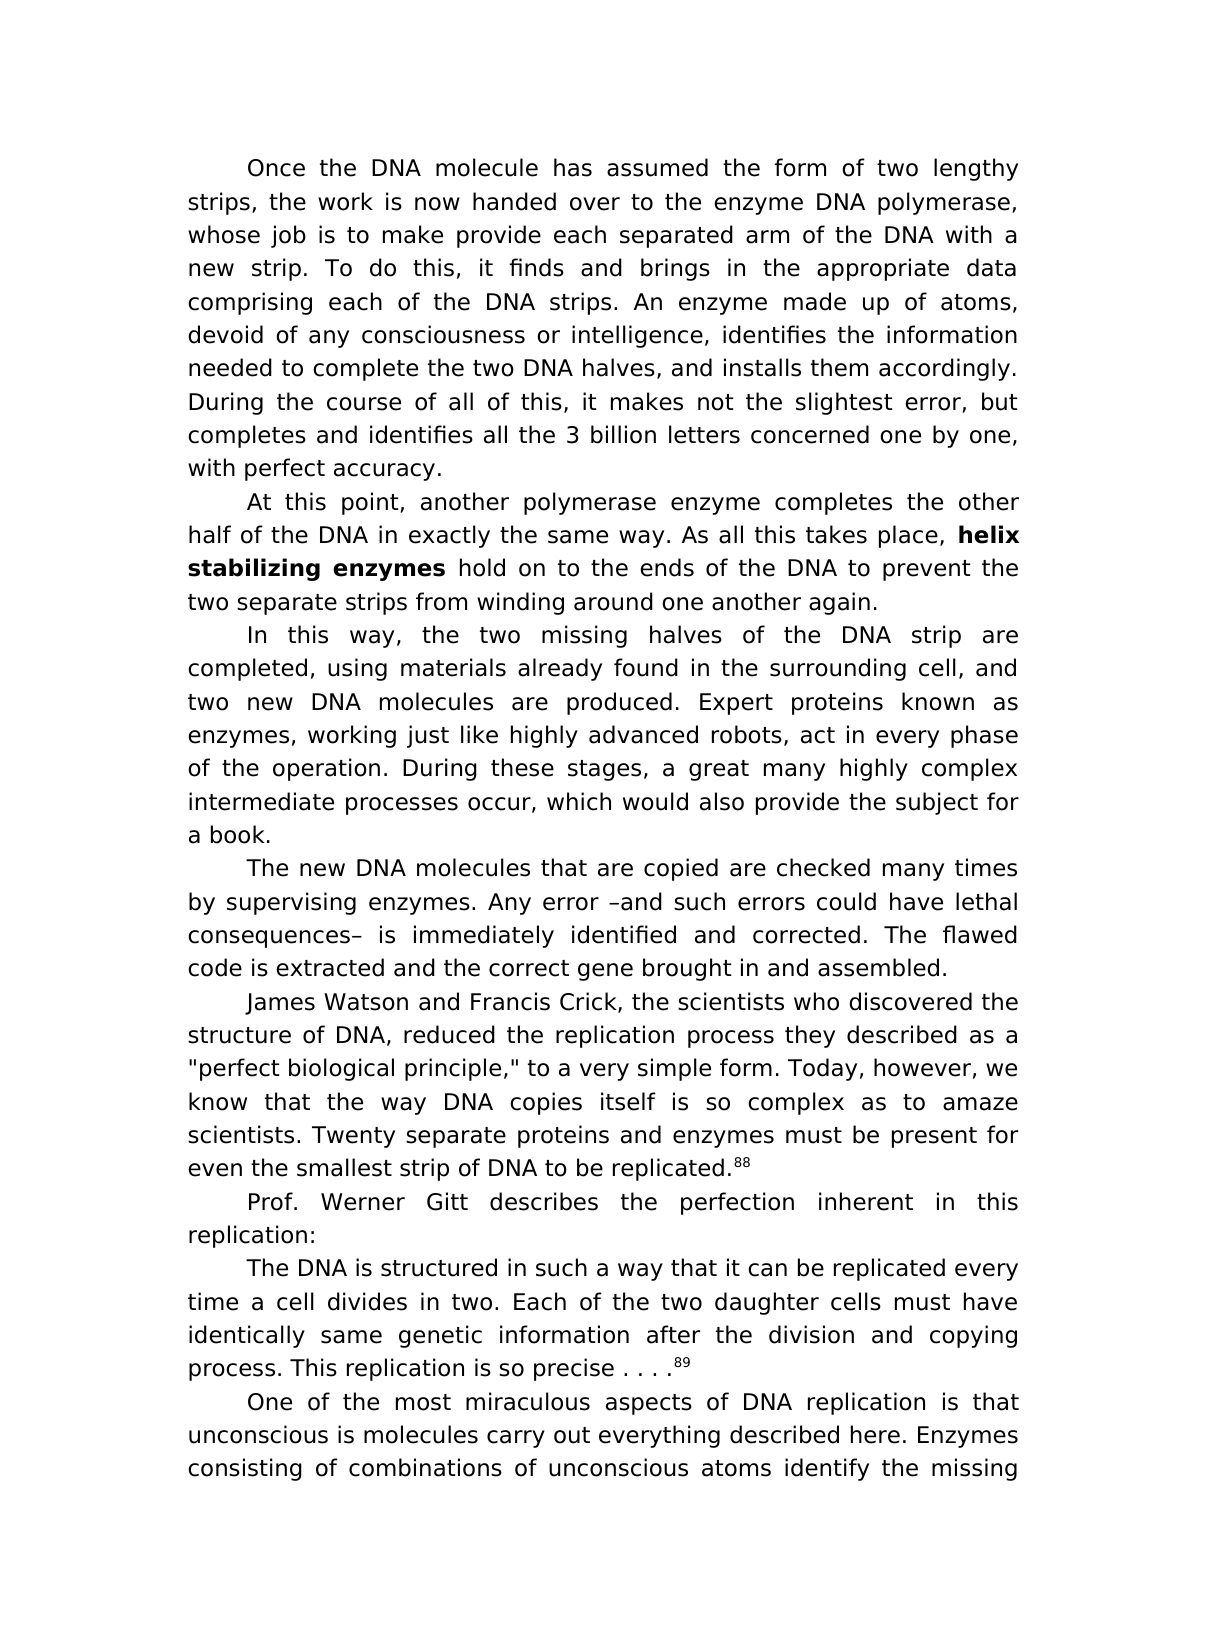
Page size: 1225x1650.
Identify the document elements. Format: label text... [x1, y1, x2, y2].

text James Watson and Francis Crick, the scientists who discovered the structure of DNA, reduced the replication process they described as a "perfect biological principle," to a very simple form. Today, however, we know that the way DNA copies itself is so complex as to amaze scientists. Twenty separate proteins and enzymes must be present for even the smallest strip of DNA to be replicated.88 [187, 983, 1020, 1183]
text At this point, another polymerase enzyme completes the other half of the DNA in exactly the same way. As all this takes place, helix stabilizing enzymes hold on to the ends of the DNA to prevent the two separate strips from winding around one another again. [187, 483, 1020, 617]
text Once the DNA molecule has assumed the form of two lengthy strips, the work is now handed over to the enzyme DNA polymerase, whose job is to make provide each separated arm of the DNA with a new strip. To do this, it finds and brings in the appropriate data comprising each of the DNA strips. An enzyme made up of atoms, devoid of any consciousness or intelligence, identifies the information needed to complete the two DNA halves, and installs them accordingly. During the course of all of this, it makes not the slightest error, but completes and identifies all the 3 billion letters concerned one by one, with perfect accuracy. [187, 150, 1020, 483]
text The DNA is structured in such a way that it can be replicated every time a cell divides in two. Each of the two daughter cells must have identically same genetic information after the division and copying process. This replication is so precise . . . .89 [187, 1250, 1020, 1383]
text Prof. Werner Gitt describes the perfection inherent in this replication: [187, 1183, 1020, 1250]
text The new DNA molecules that are copied are checked many times by supervising enzymes. Any error –and such errors could have lethal consequences– is immediately identified and corrected. The flawed code is extracted and the correct gene brought in and assembled. [187, 850, 1020, 983]
text In this way, the two missing halves of the DNA strip are completed, using materials already found in the surrounding cell, and two new DNA molecules are produced. Expert proteins known as enzymes, working just like highly advanced robots, act in every phase of the operation. During these stages, a great many highly complex intermediate processes occur, which would also provide the subject for a book. [187, 617, 1020, 850]
text One of the most miraculous aspects of DNA replication is that unconscious is molecules carry out everything described here. Enzymes consisting of combinations of unconscious atoms identify the missing [187, 1383, 1020, 1483]
